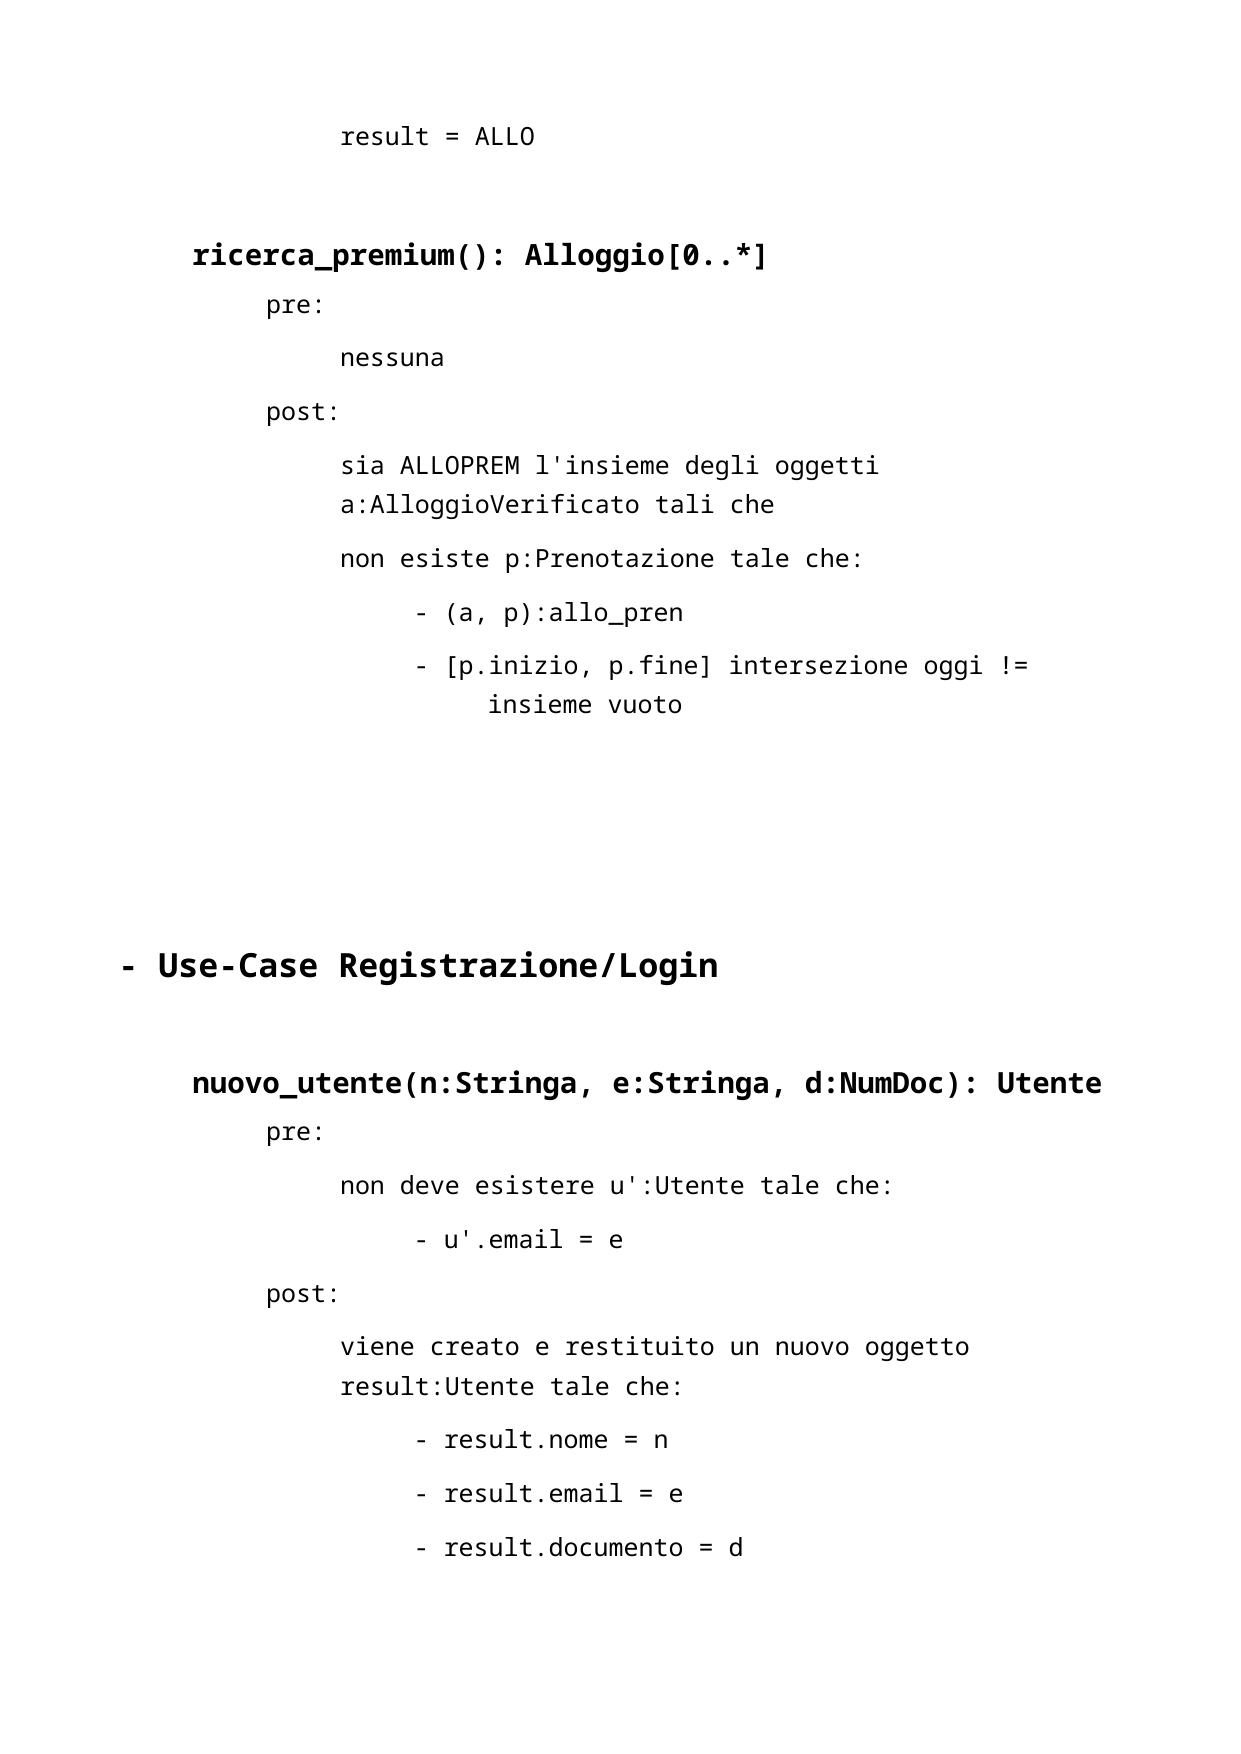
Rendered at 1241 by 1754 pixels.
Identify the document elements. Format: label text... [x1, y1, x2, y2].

text result = ALLO [118, 118, 1122, 152]
subtitle nuovo_utente(n:Stringa, e:Stringa, d:NumDoc): Utente [118, 1062, 1122, 1102]
text sia ALLOPREM l'insieme degli oggetti a:AlloggioVerificato tali che [118, 447, 1122, 521]
text - [p.inizio, p.fine] intersezione oggi != insieme vuoto [118, 648, 1122, 721]
text pre: [118, 1114, 1122, 1148]
text - result.documento = d [118, 1529, 1122, 1563]
text - (a, p):allo_pren [118, 594, 1122, 628]
subtitle ricerca_premium(): Alloggio[0..*] [118, 234, 1122, 274]
text post: [118, 394, 1122, 428]
text post: [118, 1275, 1122, 1309]
subtitle - Use-Case Registrazione/Login [118, 942, 1122, 987]
text pre: [118, 286, 1122, 320]
text non deve esistere u':Utente tale che: [118, 1168, 1122, 1202]
text - u'.email = e [118, 1222, 1122, 1256]
text - result.email = e [118, 1476, 1122, 1510]
text - result.nome = n [118, 1422, 1122, 1456]
text non esiste p:Prenotazione tale che: [118, 540, 1122, 574]
text nessuna [118, 340, 1122, 374]
text viene creato e restituito un nuovo oggetto result:Utente tale che: [118, 1329, 1122, 1402]
